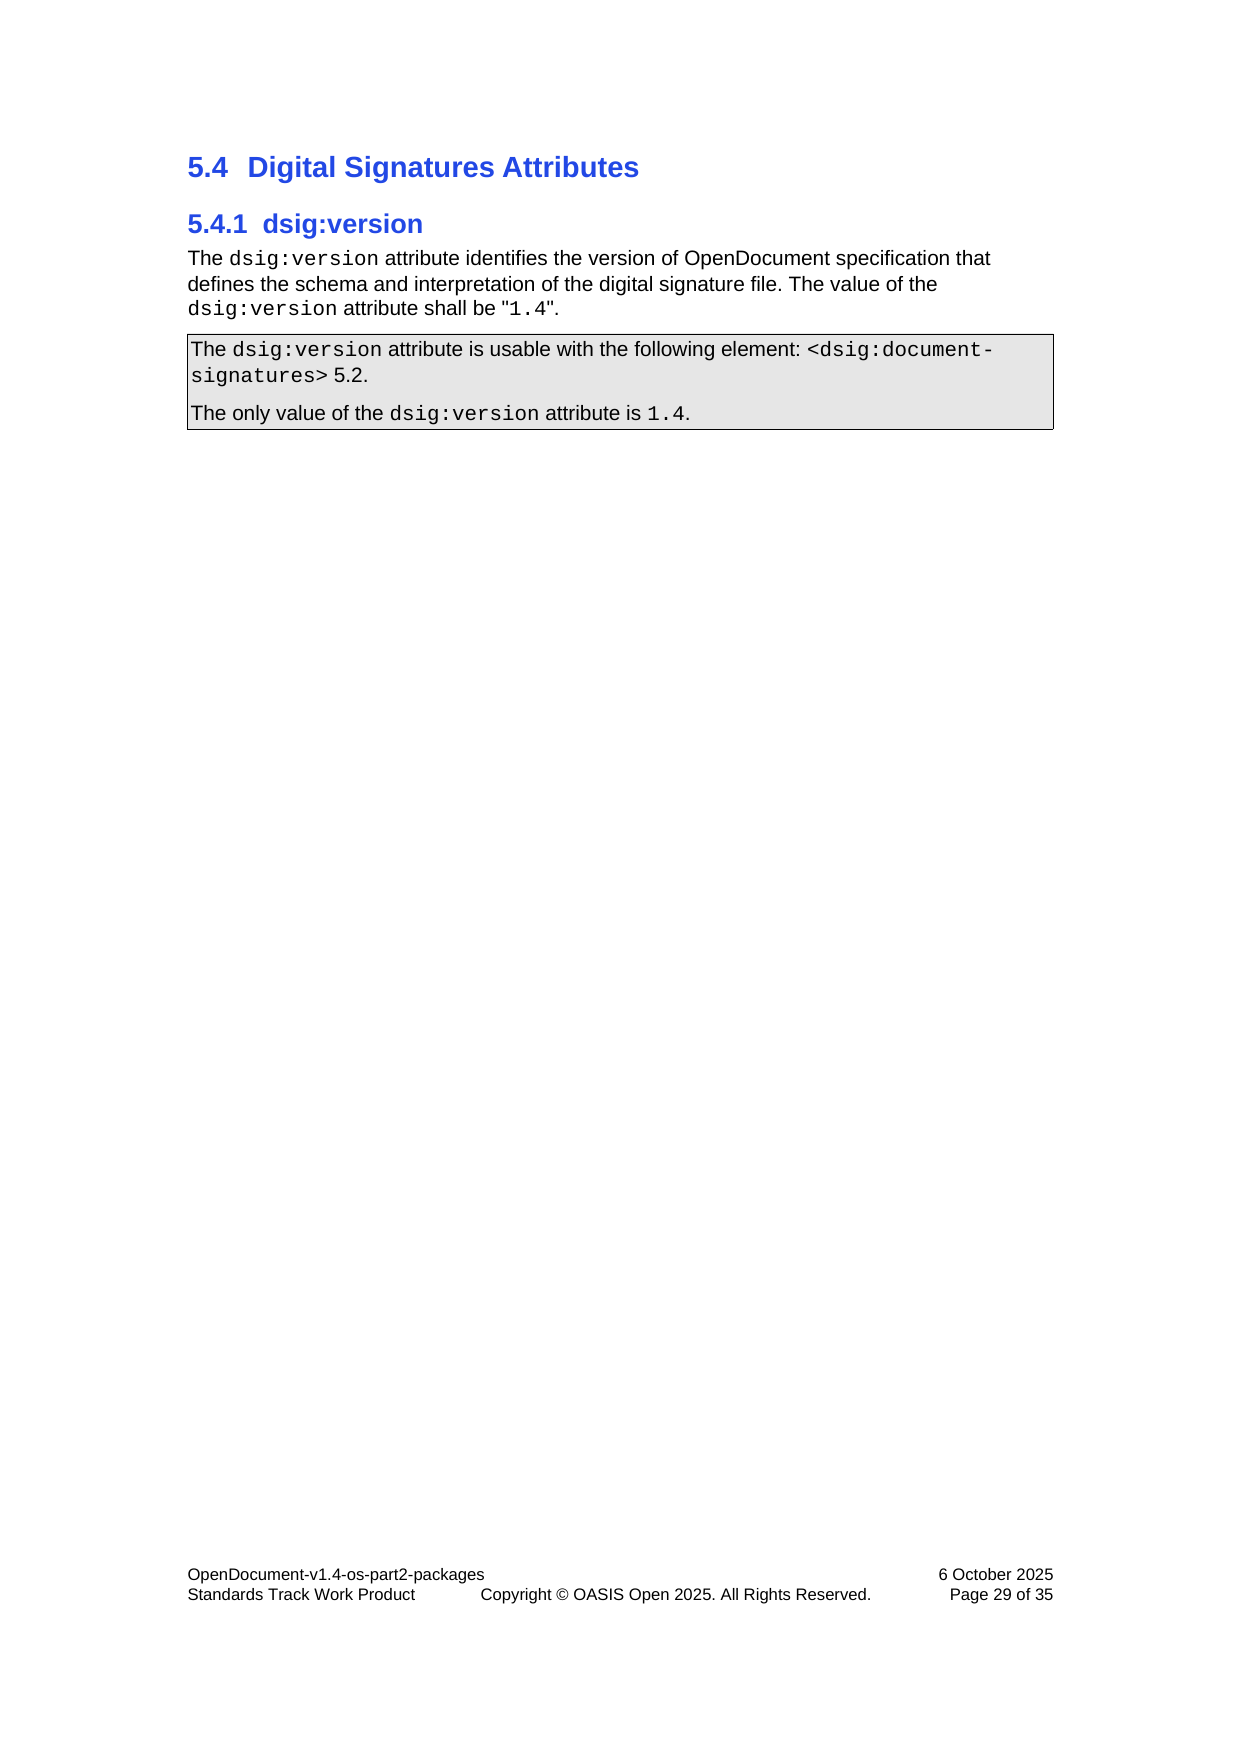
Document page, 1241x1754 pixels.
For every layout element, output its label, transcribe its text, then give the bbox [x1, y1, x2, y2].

subtitle dsig:version [187, 208, 1053, 240]
subtitle Digital Signatures Attributes [187, 150, 1053, 183]
list The only value of the dsig:version attribute is 1.4. [188, 397, 1053, 429]
text The dsig:version attribute identifies the version of OpenDocument specification that defines the schema and interpretation of the digital signature file. The value of the dsig:version attribute shall be "1.4". [187, 246, 1053, 321]
list The dsig:version attribute is usable with the following element: <dsig:document-signatures> 5.2. [188, 335, 1053, 388]
